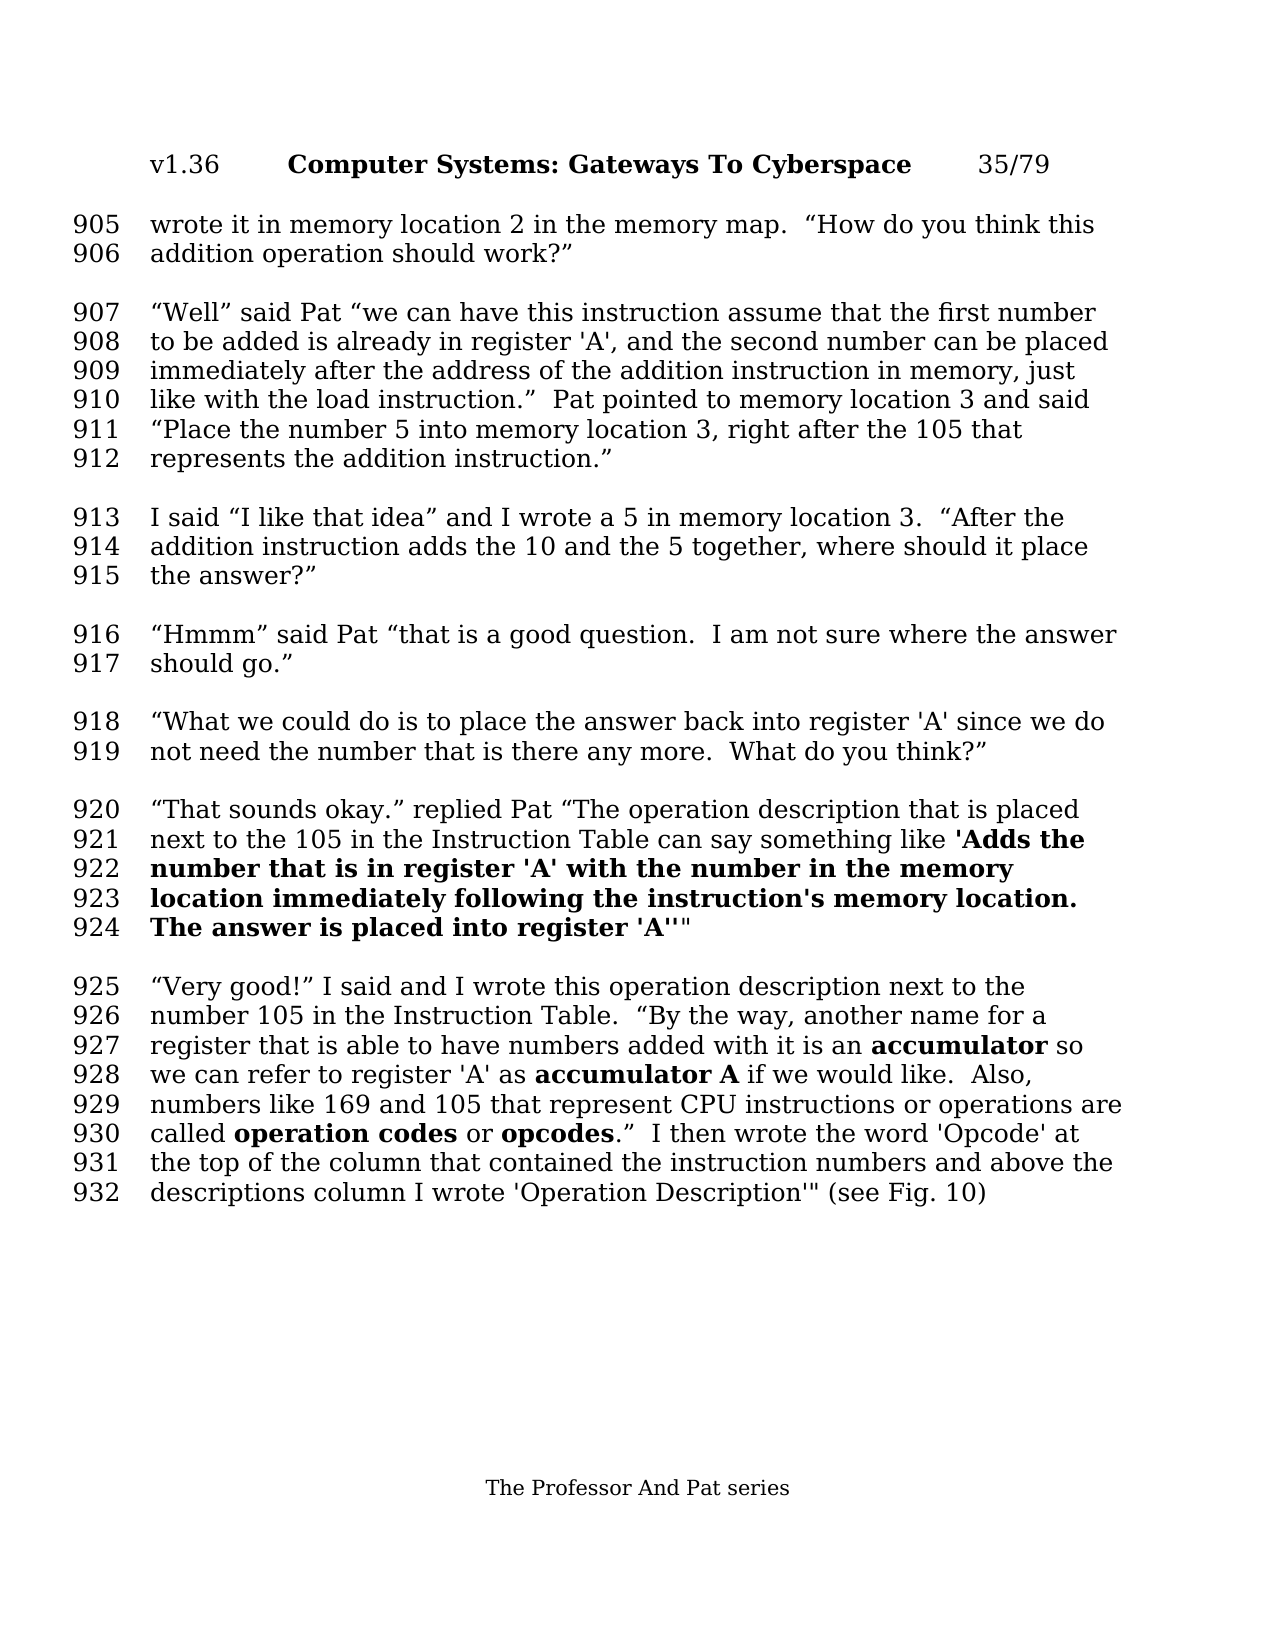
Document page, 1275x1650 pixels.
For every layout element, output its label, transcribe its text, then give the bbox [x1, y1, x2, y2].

text I said “I like that idea” and I wrote a 5 in memory location 3. “After the addition instruction adds the 10 and the 5 together, where should it place the answer?” [150, 503, 1125, 591]
text “Well” said Pat “we can have this instruction assume that the first number to be added is already in register 'A', and the second number can be placed immediately after the address of the addition instruction in memory, just like with the load instruction.” Pat pointed to memory location 3 and said “Place the number 5 into memory location 3, right after the 105 that represents the addition instruction.” [150, 298, 1125, 473]
text wrote it in memory location 2 in the memory map. “How do you think this addition operation should work?” [150, 210, 1125, 268]
text “Very good!” I said and I wrote this operation description next to the number 105 in the Instruction Table. “By the way, another name for a register that is able to have numbers added with it is an accumulator so we can refer to register 'A' as accumulator A if we would like. Also, numbers like 169 and 105 that represent CPU instructions or operations are called operation codes or opcodes.” I then wrote the word 'Opcode' at the top of the column that contained the instruction numbers and above the descriptions column I wrote 'Operation Description'" (see Fig. 10) [150, 972, 1125, 1207]
text “What we could do is to place the answer back into register 'A' since we do not need the number that is there any more. What do you think?” [150, 708, 1125, 766]
text “That sounds okay.” replied Pat “The operation description that is placed next to the 105 in the Instruction Table can say something like 'Adds the number that is in register 'A' with the number in the memory location immediately following the instruction's memory location. The answer is placed into register 'A''" [150, 795, 1125, 943]
text “Hmmm” said Pat “that is a good question. I am not sure where the answer should go.” [150, 620, 1125, 678]
